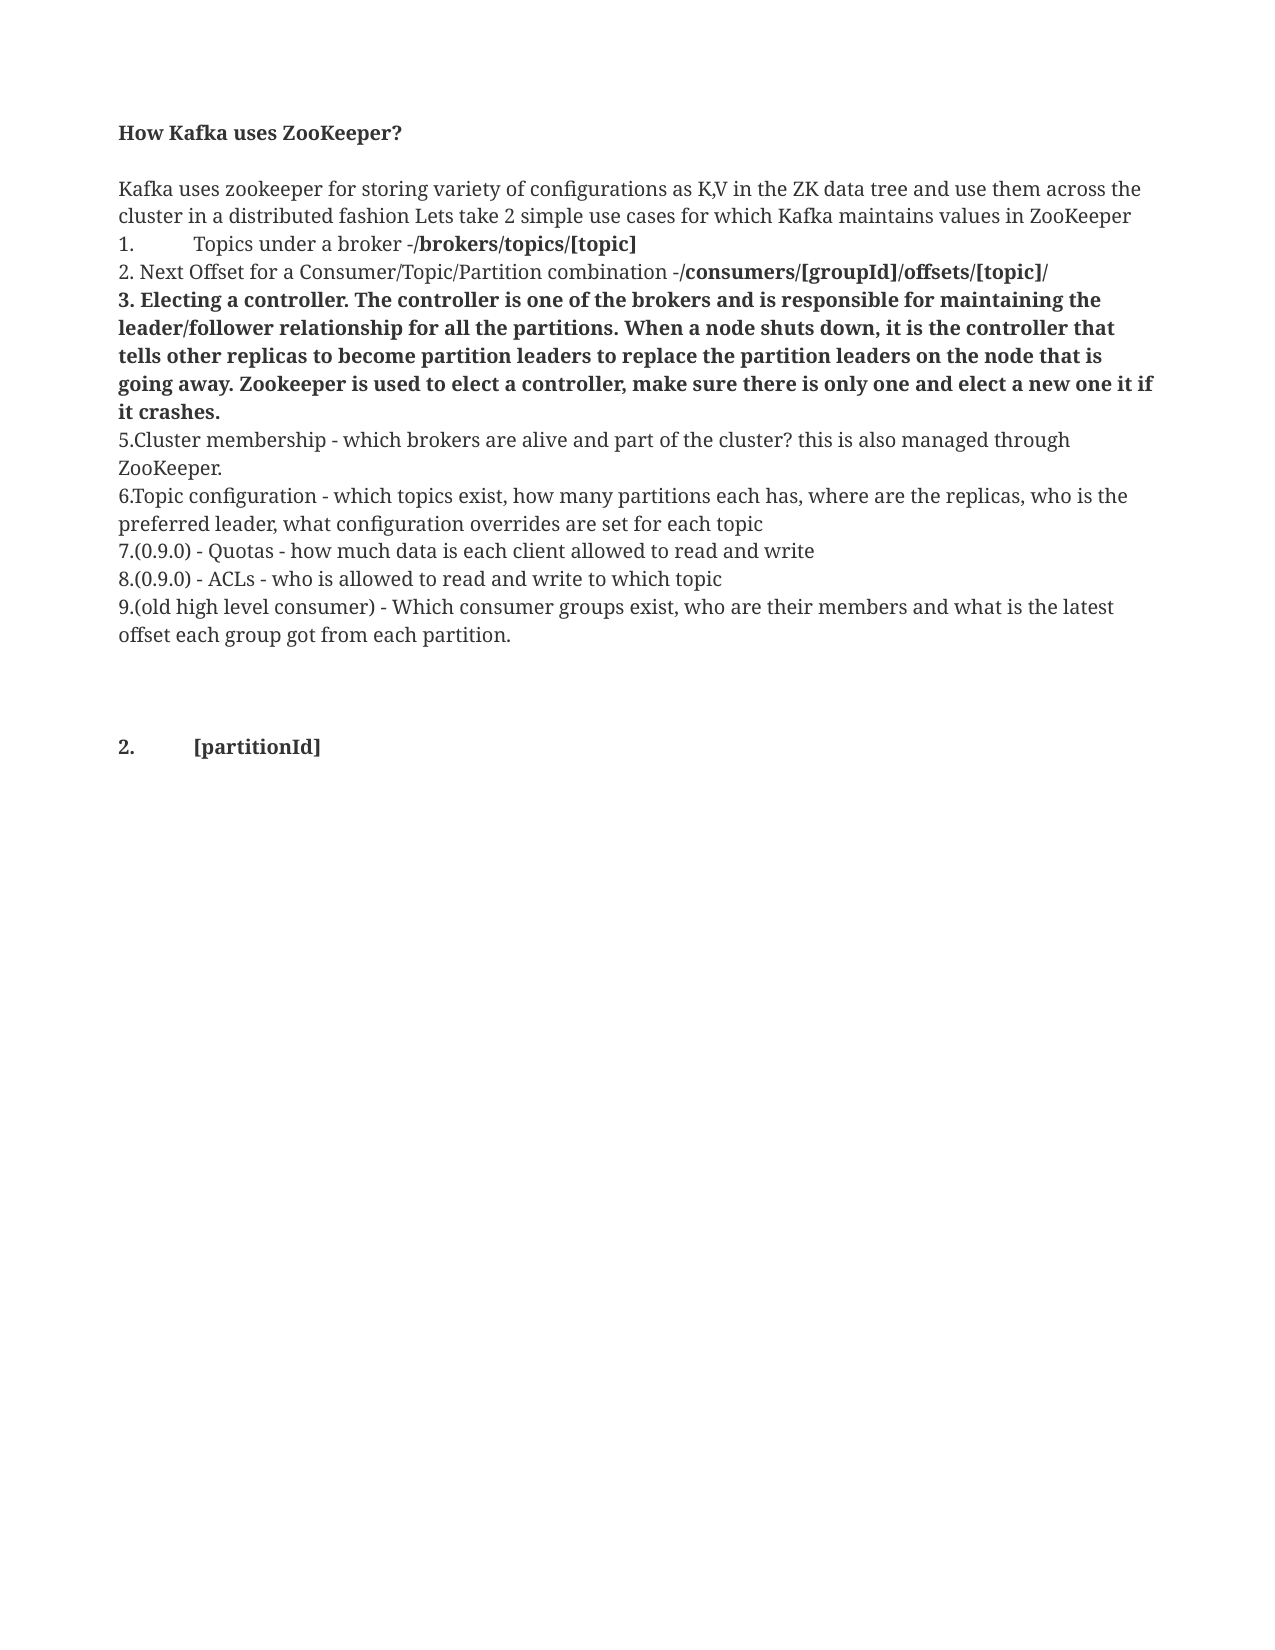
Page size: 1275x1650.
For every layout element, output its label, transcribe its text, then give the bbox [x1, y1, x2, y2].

text How Kafka uses ZooKeeper? [118, 118, 1157, 146]
list 8.(0.9.0) - ACLs - who is allowed to read and write to which topic [118, 565, 1157, 593]
list Topics under a broker -/brokers/topics/[topic] 2. Next Offset for a Consumer/Topic/Partition combination -/consumers/[groupId]/offsets/[topic]/ [118, 230, 1157, 286]
list 9.(old high level consumer) - Which consumer groups exist, who are their members and what is the latest offset each group got from each partition. [118, 593, 1157, 648]
list 6.Topic configuration - which topics exist, how many partitions each has, where are the replicas, who is the preferred leader, what configuration overrides are set for each topic [118, 481, 1157, 537]
list [partitionId] [118, 732, 1157, 760]
list 5.Cluster membership - which brokers are alive and part of the cluster? this is also managed through ZooKeeper. [118, 425, 1157, 481]
list 7.(0.9.0) - Quotas - how much data is each client allowed to read and write [118, 537, 1157, 565]
text 3. Electing a controller. The controller is one of the brokers and is responsible for maintaining the leader/follower relationship for all the partitions. When a node shuts down, it is the controller that tells other replicas to become partition leaders to replace the partition leaders on the node that is going away. Zookeeper is used to elect a controller, make sure there is only one and elect a new one it if it crashes. [118, 286, 1157, 425]
text Kafka uses zookeeper for storing variety of configurations as K,V in the ZK data tree and use them across the cluster in a distributed fashion Lets take 2 simple use cases for which Kafka maintains values in ZooKeeper [118, 146, 1157, 230]
